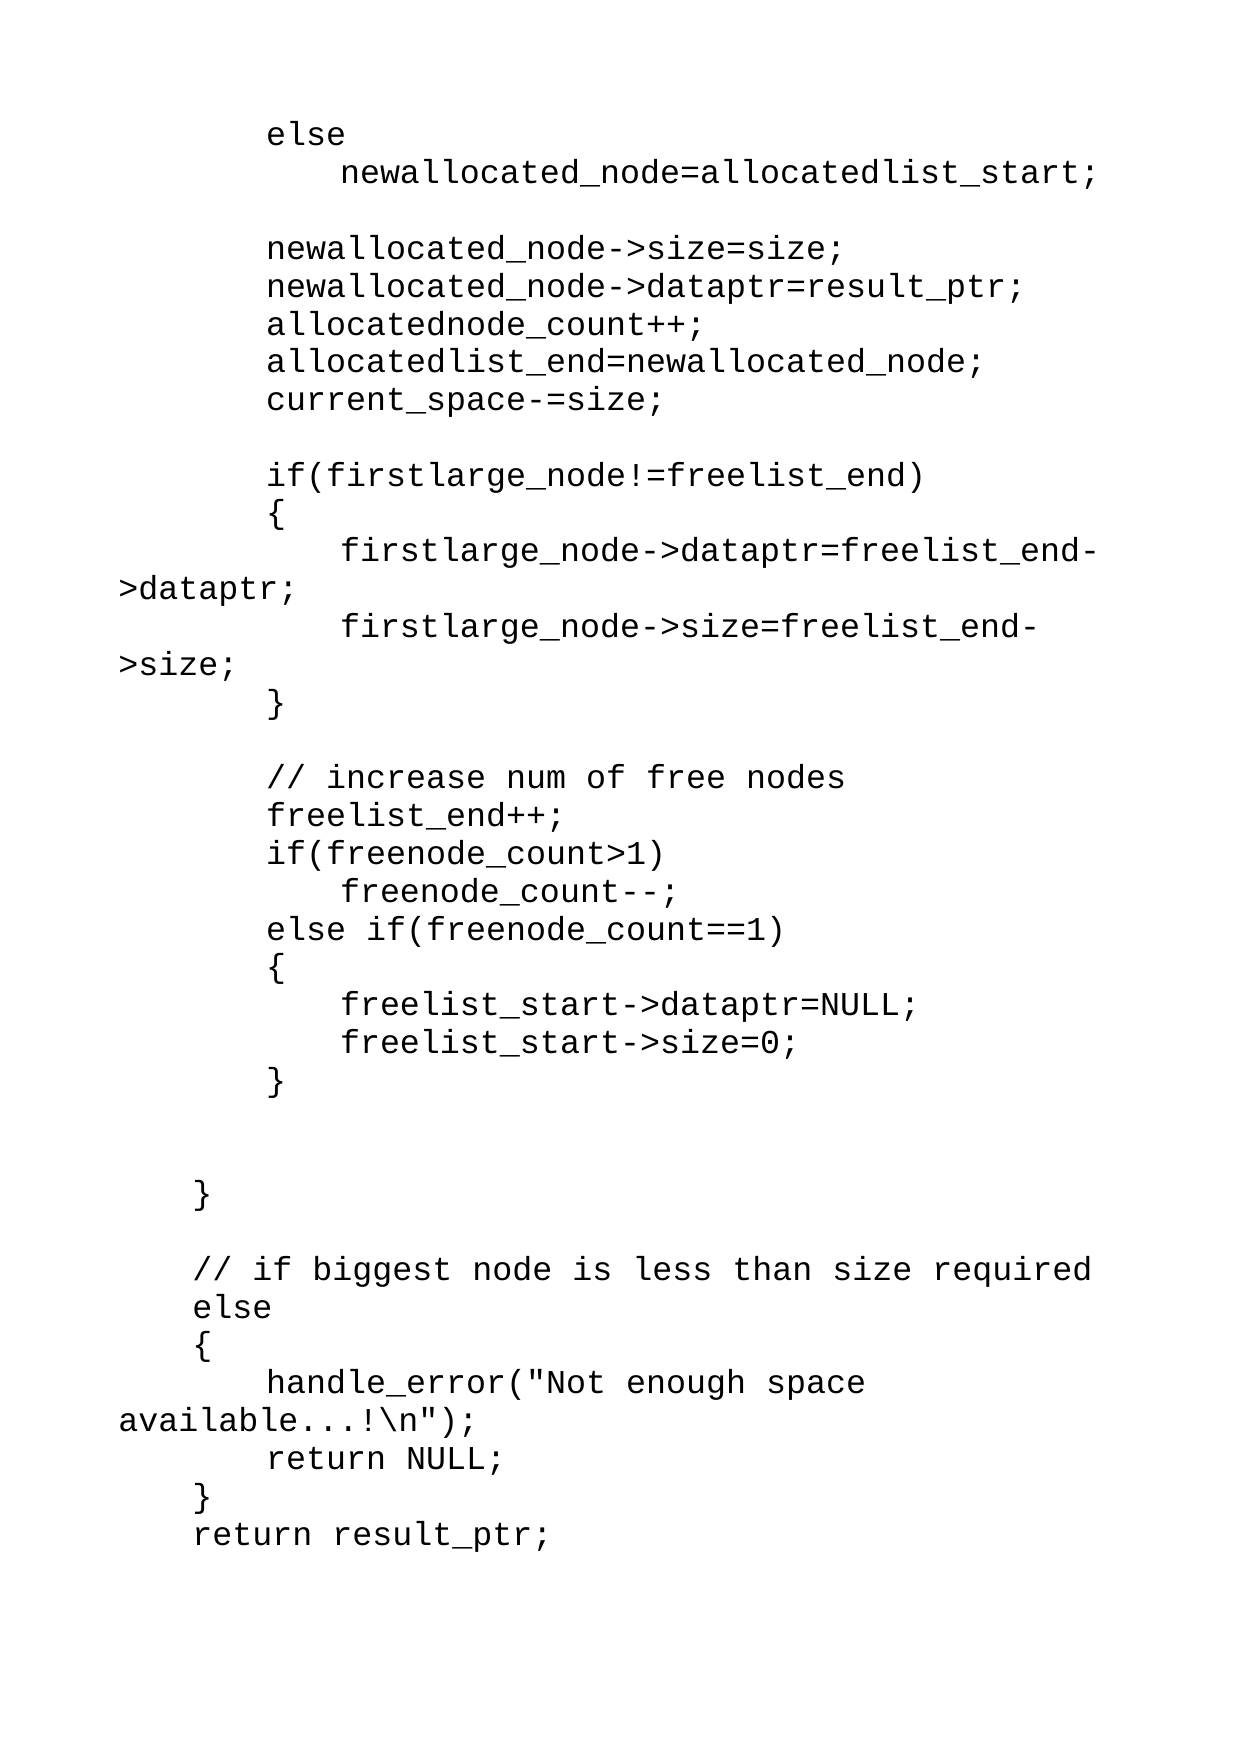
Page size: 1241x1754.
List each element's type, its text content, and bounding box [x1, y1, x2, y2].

text firstlarge_node->dataptr=freelist_end->dataptr; [118, 534, 1122, 610]
text } [118, 1177, 1122, 1215]
text freelist_start->dataptr=NULL; [118, 988, 1122, 1026]
text return result_ptr; [118, 1517, 1122, 1555]
text firstlarge_node->size=freelist_end->size; [118, 610, 1122, 685]
text { [118, 1328, 1122, 1366]
text allocatedlist_end=newallocated_node; [118, 345, 1122, 383]
text newallocated_node->size=size; [118, 232, 1122, 269]
text { [118, 496, 1122, 534]
text else [118, 1290, 1122, 1328]
text } [118, 1063, 1122, 1101]
text // increase num of free nodes [118, 761, 1122, 799]
text newallocated_node->dataptr=result_ptr; [118, 269, 1122, 307]
text } [118, 1479, 1122, 1517]
text else if(freenode_count==1) [118, 912, 1122, 950]
text if(freenode_count>1) [118, 837, 1122, 874]
text // if biggest node is less than size required [118, 1252, 1122, 1290]
text else [118, 118, 1122, 156]
text freenode_count--; [118, 874, 1122, 912]
text freelist_start->size=0; [118, 1026, 1122, 1063]
text newallocated_node=allocatedlist_start; [118, 156, 1122, 194]
text handle_error("Not enough space available...!\n"); [118, 1366, 1122, 1442]
text } [118, 685, 1122, 723]
text current_space-=size; [118, 383, 1122, 421]
text freelist_end++; [118, 799, 1122, 837]
text allocatednode_count++; [118, 307, 1122, 345]
text return NULL; [118, 1442, 1122, 1479]
text if(firstlarge_node!=freelist_end) [118, 458, 1122, 496]
text { [118, 950, 1122, 988]
